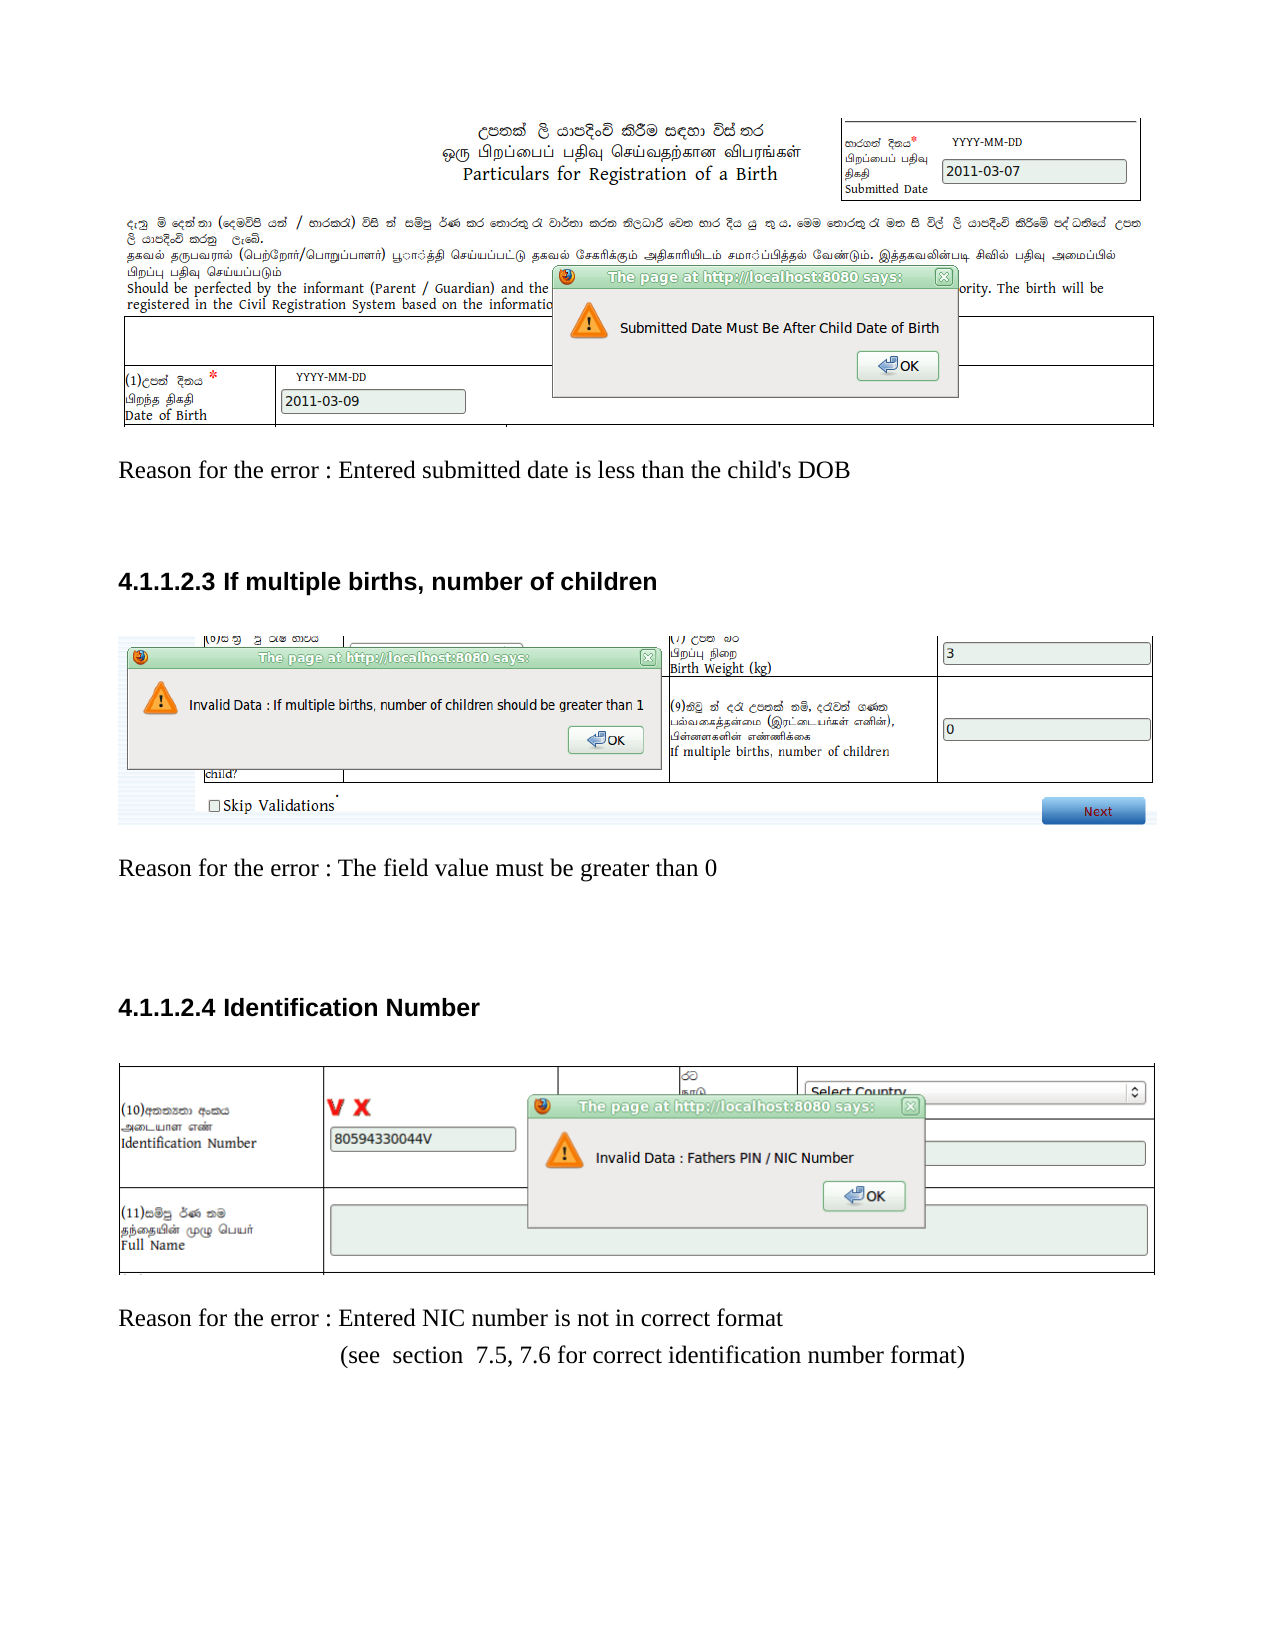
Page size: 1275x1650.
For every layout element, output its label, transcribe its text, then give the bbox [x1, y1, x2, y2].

picture [118, 636, 1157, 825]
subtitle If multiple births, number of children [118, 567, 1157, 595]
subtitle Identification Number [118, 993, 1157, 1022]
picture [118, 118, 1157, 427]
picture [118, 1063, 1157, 1275]
text Reason for the error : The field value must be greater than 0 [118, 853, 1157, 882]
text (see section 7.5, 7.6 for correct identification number format) [118, 1332, 1157, 1370]
text Reason for the error : Entered NIC number is not in correct format [118, 1303, 1157, 1332]
text Reason for the error : Entered submitted date is less than the child's DOB [118, 455, 1157, 484]
